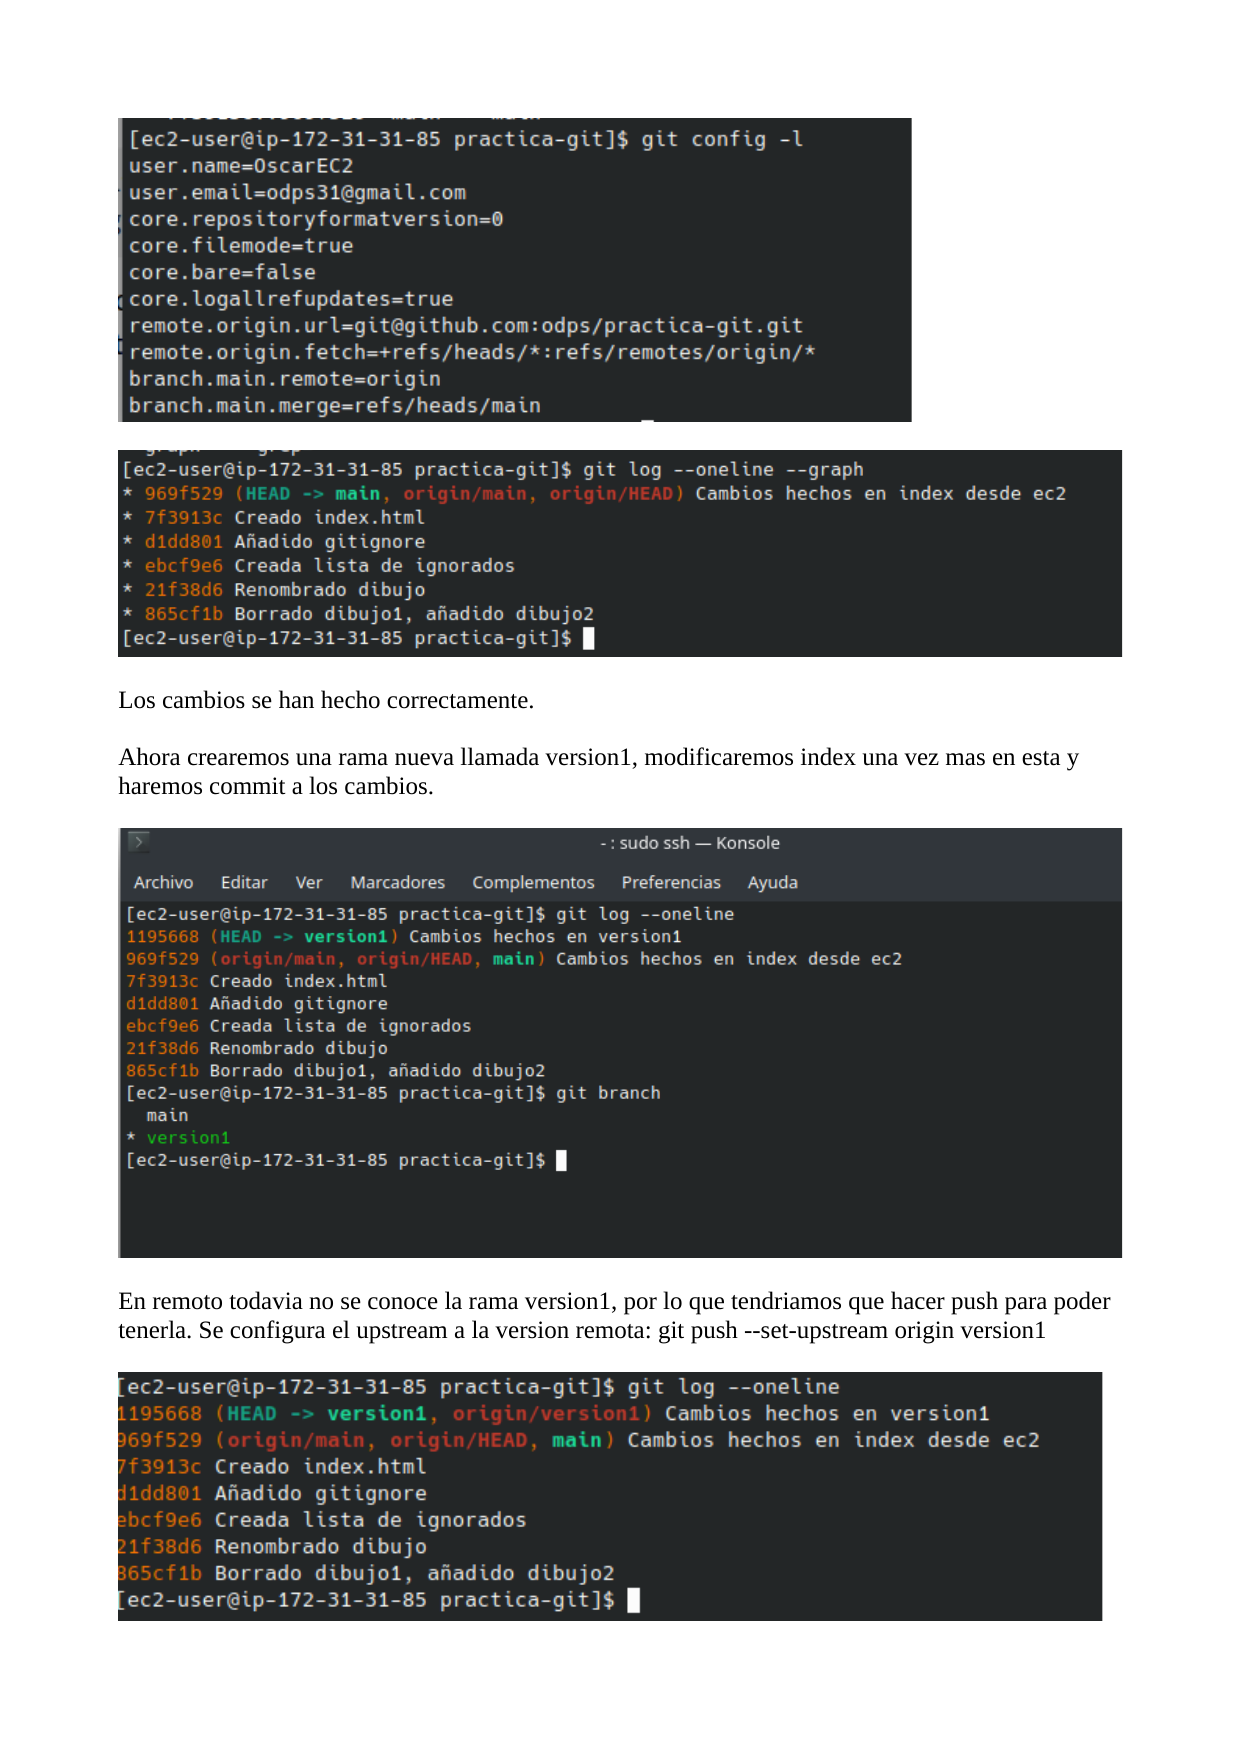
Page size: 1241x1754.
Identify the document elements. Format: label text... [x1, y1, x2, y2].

picture [118, 1372, 1103, 1621]
text Los cambios se han hecho correctamente. [118, 685, 1122, 714]
text Ahora crearemos una rama nueva llamada version1, modificaremos index una vez mas en esta y haremos commit a los cambios. [118, 742, 1122, 800]
picture [118, 450, 1123, 657]
text En remoto todavia no se conoce la rama version1, por lo que tendriamos que hacer push para poder tenerla. Se configura el upstream a la version remota: git push --set-upstream origin version1 [118, 1286, 1122, 1343]
picture [118, 118, 912, 422]
picture [118, 828, 1123, 1258]
